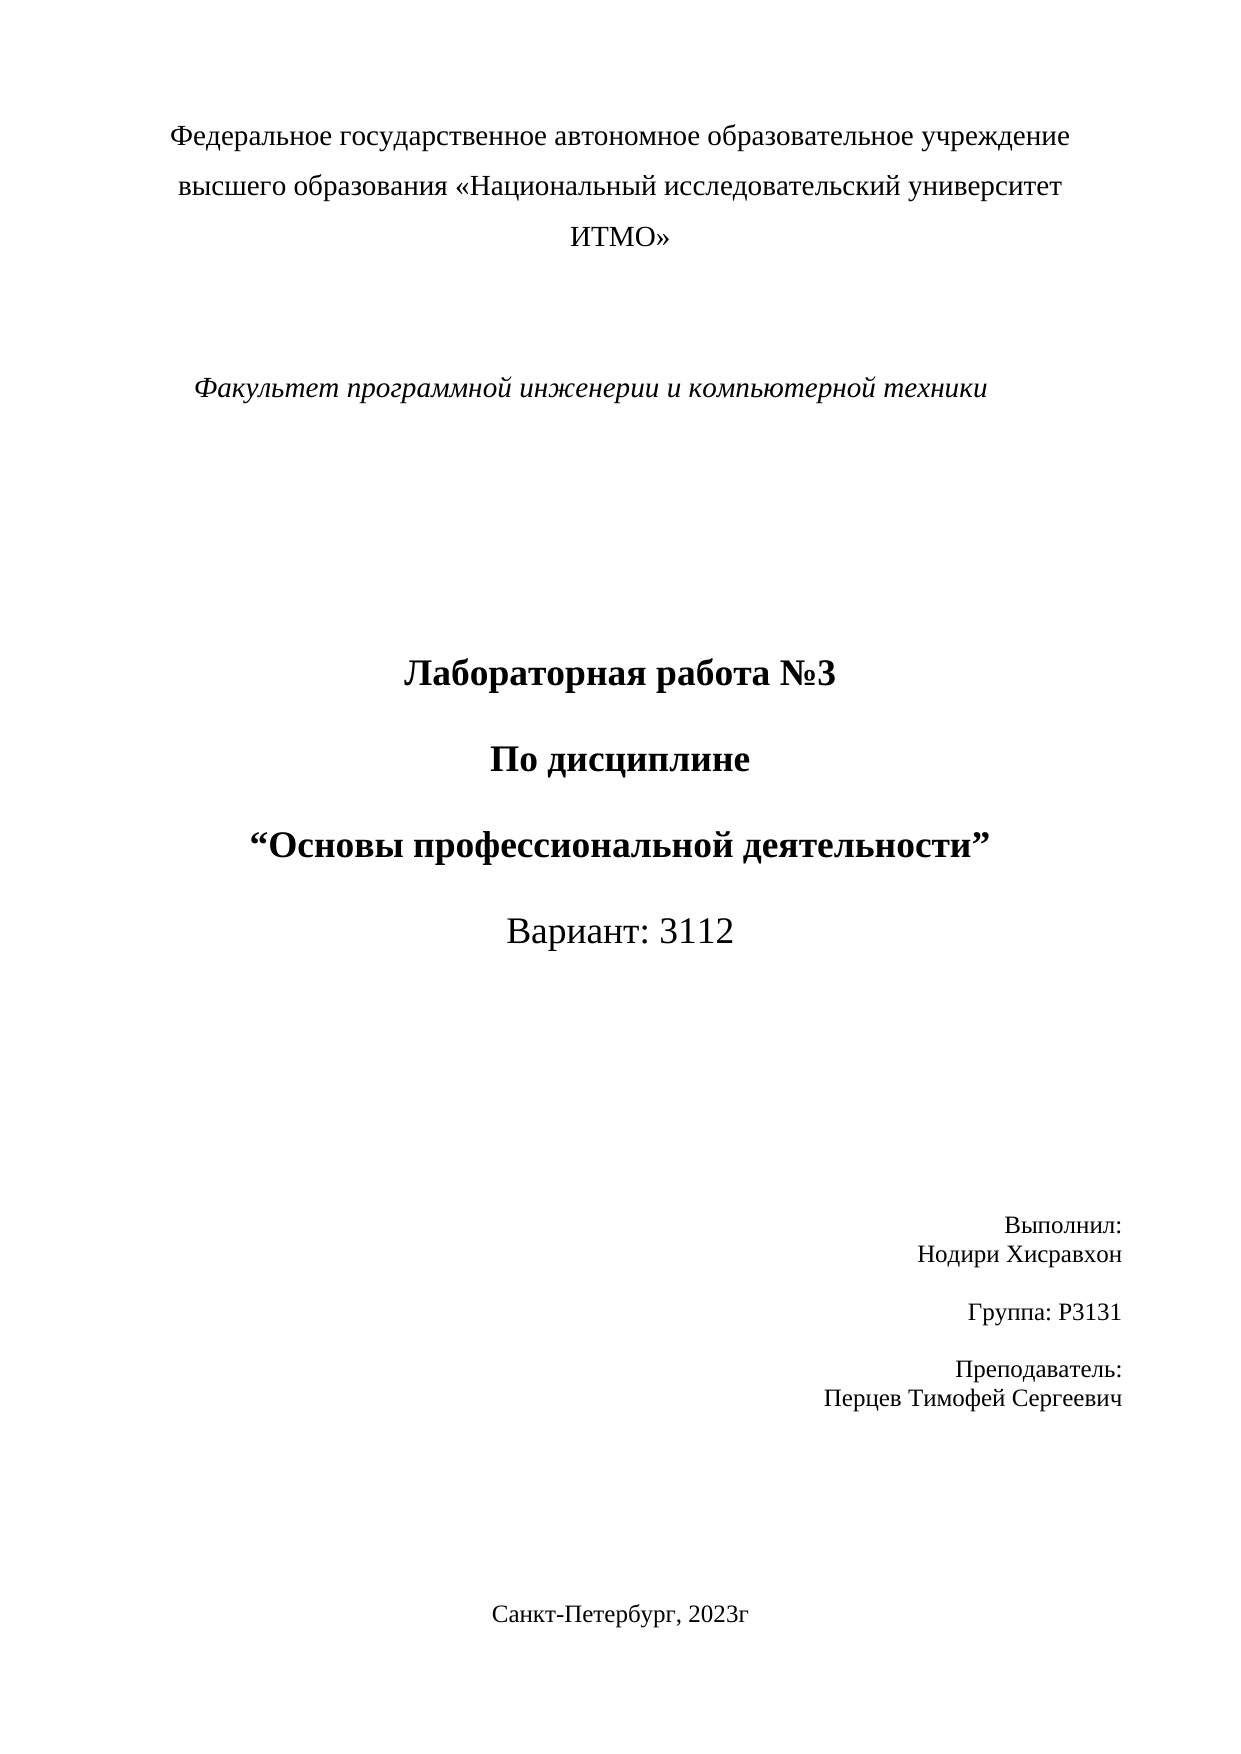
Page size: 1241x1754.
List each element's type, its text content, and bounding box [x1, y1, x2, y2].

text Группа: Р3131 [118, 1297, 1122, 1326]
text Нодири Хисравхон [118, 1239, 1122, 1268]
text высшего образования «Национальный исследовательский университет [118, 168, 1122, 202]
text Санкт-Петербург, 2023г [118, 1599, 1122, 1627]
text Лабораторная работа №3 [118, 650, 1122, 693]
text Факультет программной инженерии и компьютерной техники [59, 370, 1122, 403]
text “Основы профессиональной деятельности” [118, 822, 1122, 866]
text Преподаватель: [118, 1354, 1122, 1383]
text Выполнил: [118, 1211, 1122, 1239]
text Федеральное государственное автономное образовательное учреждение [118, 118, 1122, 152]
text Перцев Тимофей Сергеевич [118, 1383, 1122, 1412]
text По дисциплине [118, 736, 1122, 779]
text Вариант: 3112 [118, 909, 1122, 952]
text ИТМО» [118, 219, 1122, 252]
